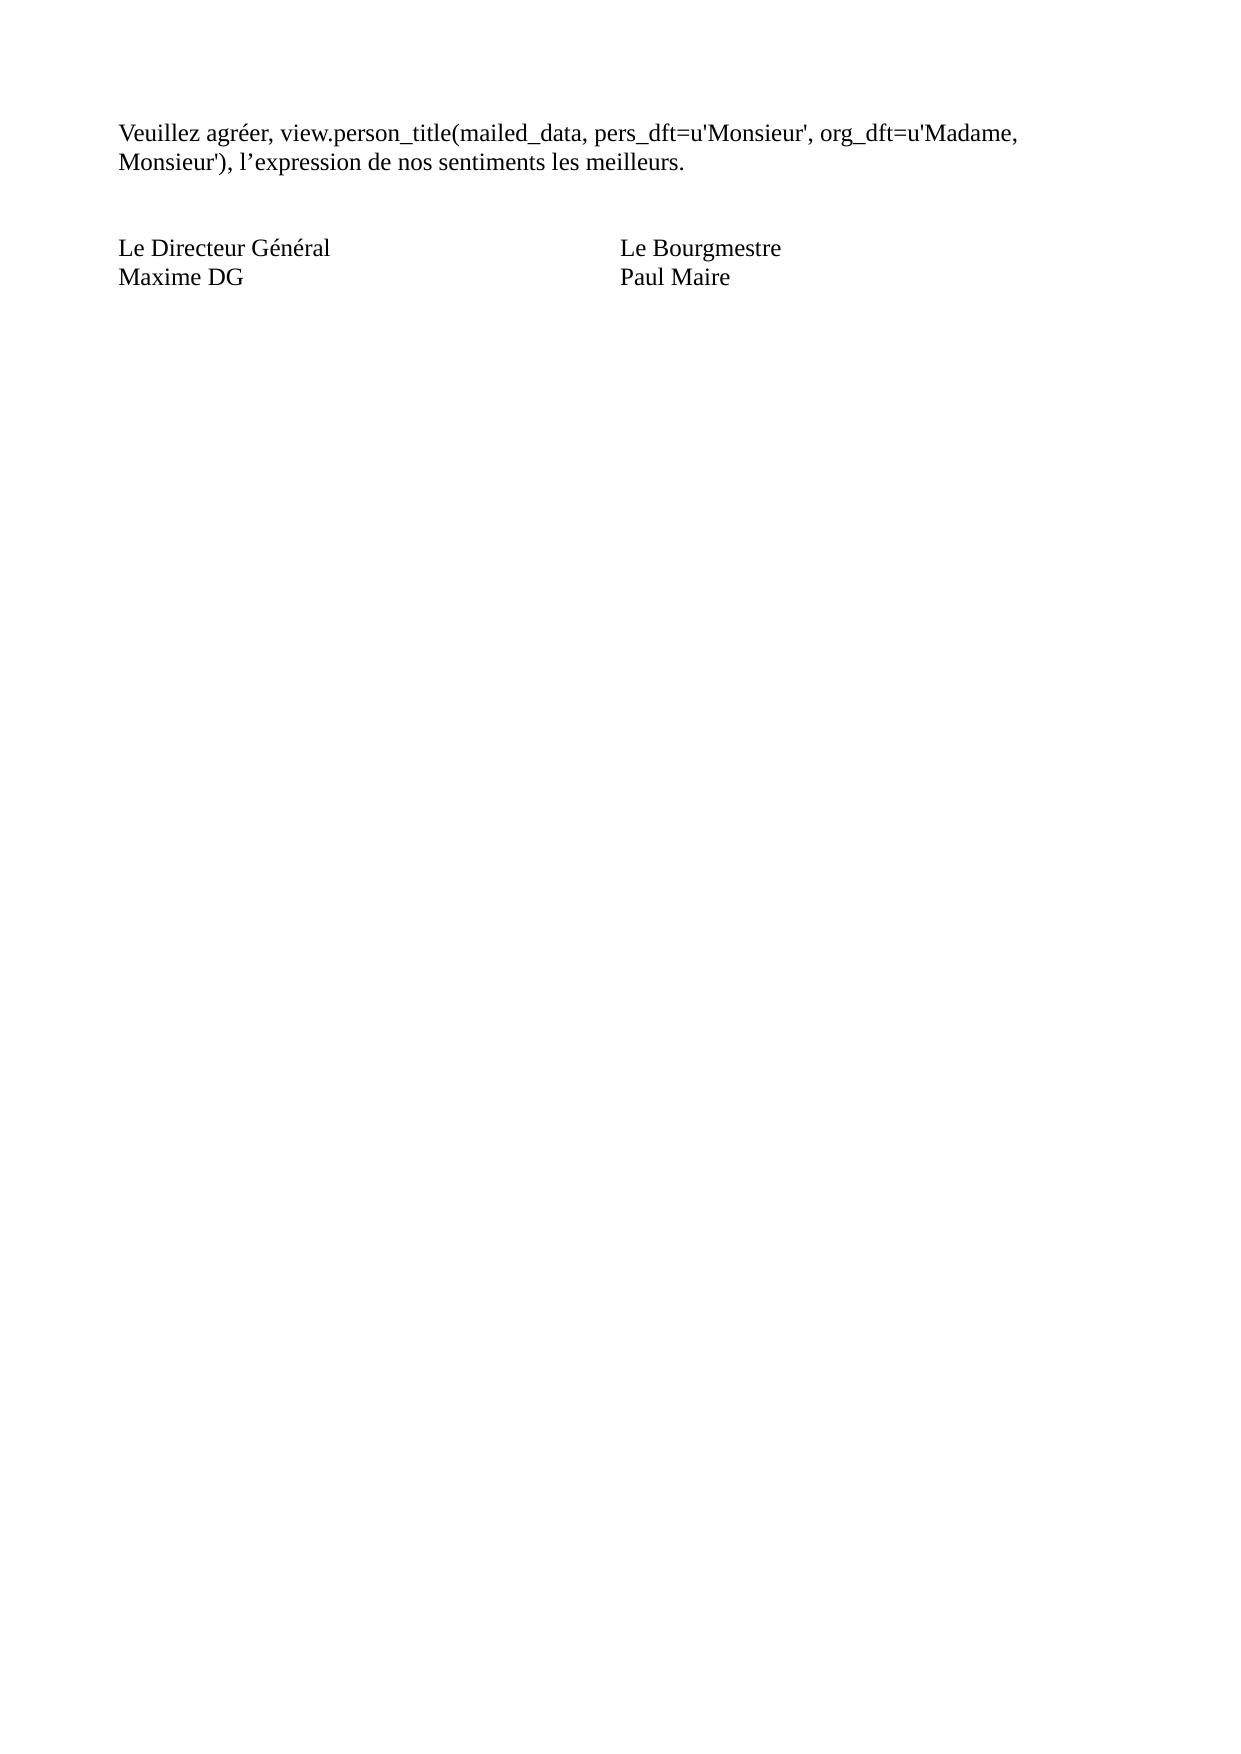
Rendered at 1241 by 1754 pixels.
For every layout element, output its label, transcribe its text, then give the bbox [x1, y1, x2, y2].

text Veuillez agréer, view.person_title(mailed_data, pers_dft=u'Monsieur', org_dft=u'Madame, Monsieur'), l’expression de nos sentiments les meilleurs. [118, 118, 1122, 176]
table_header Le Directeur Général Maxime DG [118, 233, 620, 406]
table_header Le Bourgmestre Paul Maire [620, 233, 1122, 406]
